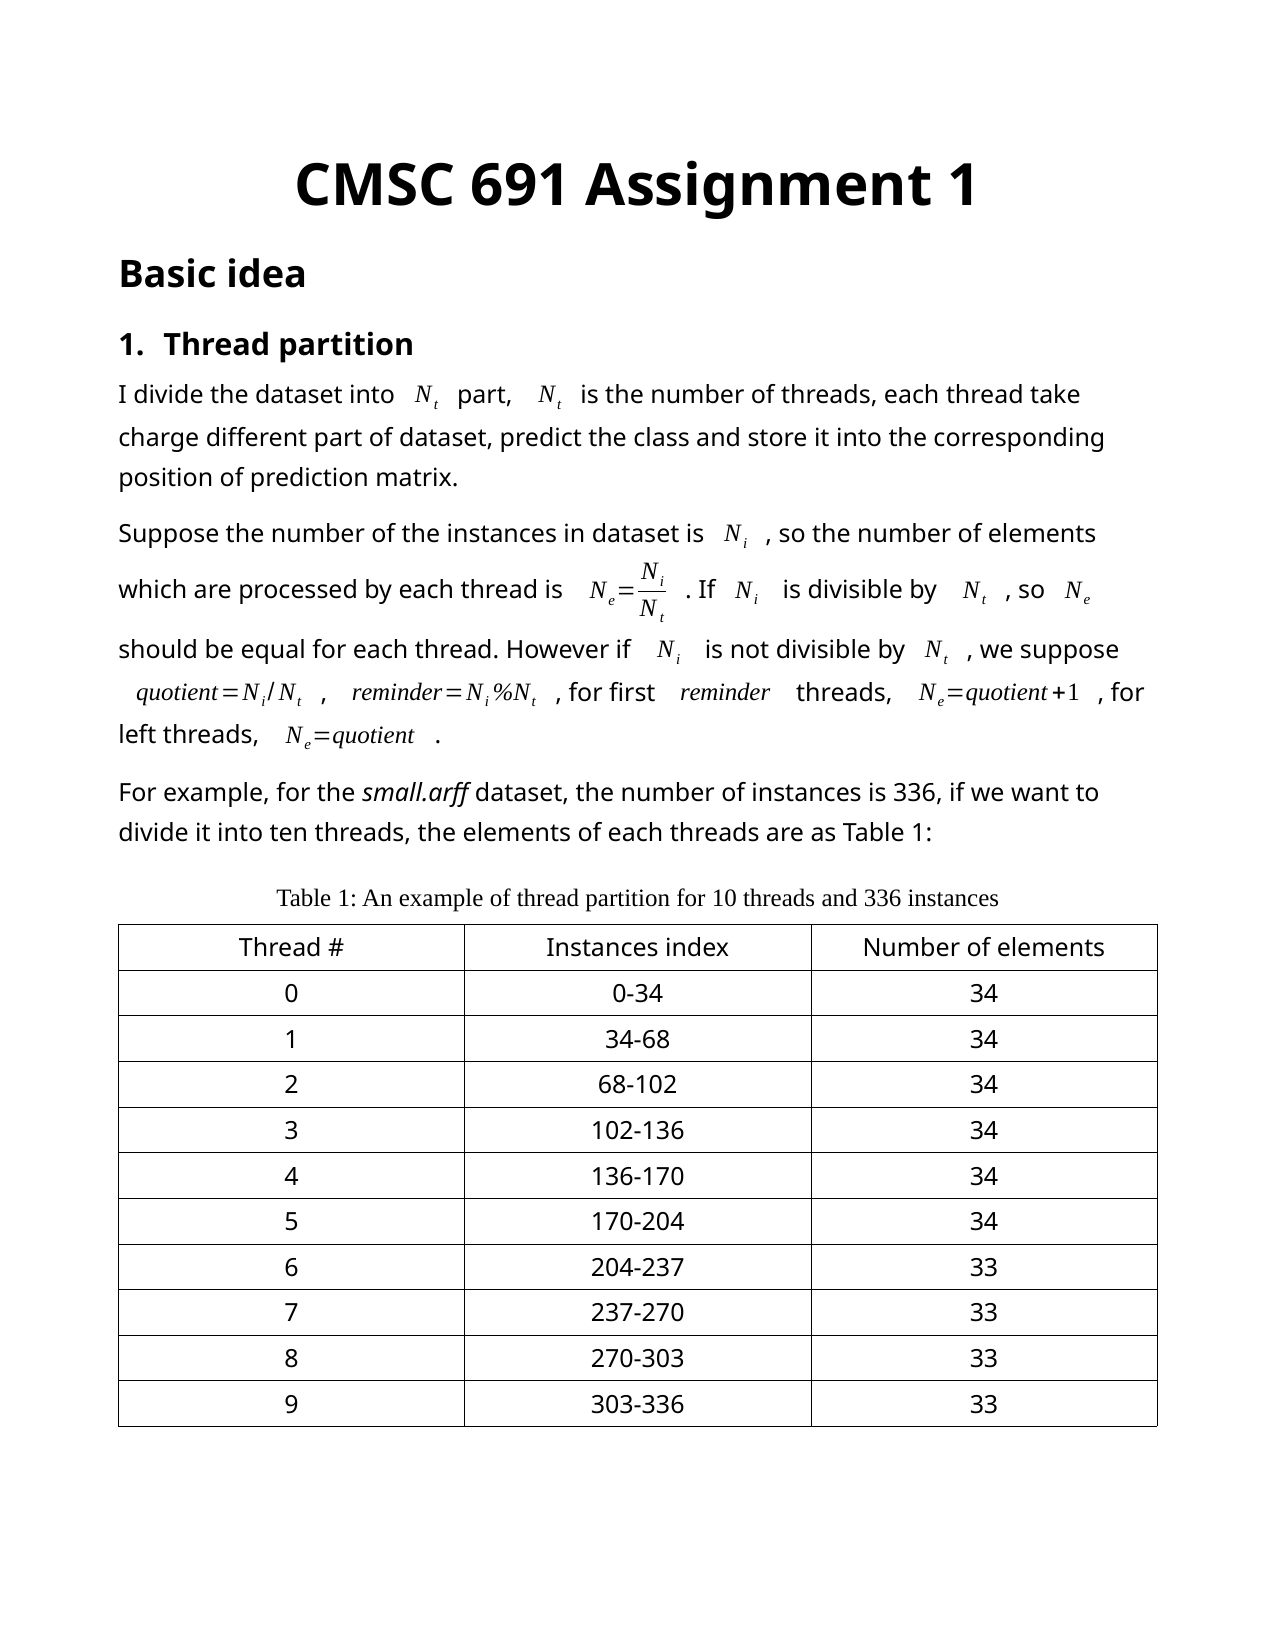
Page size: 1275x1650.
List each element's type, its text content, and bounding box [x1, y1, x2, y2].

table_cell 34 [812, 1153, 1157, 1198]
table_cell 9 [119, 1381, 464, 1426]
table_header Instances index [465, 925, 811, 970]
table_cell 2 [119, 1062, 464, 1107]
table_cell 34 [812, 1016, 1157, 1061]
table_cell 204-237 [465, 1245, 811, 1289]
table_cell 8 [119, 1336, 464, 1380]
title CMSC 691 Assignment 1 [118, 143, 1157, 223]
table_cell 102-136 [465, 1108, 811, 1152]
table_cell 68-102 [465, 1062, 811, 1107]
table_cell 34 [812, 1199, 1157, 1243]
table_cell 170-204 [465, 1199, 811, 1243]
table_cell 33 [812, 1381, 1157, 1426]
text Table 1: An example of thread partition for 10 threads and 336 instances [118, 883, 1157, 912]
table_cell 270-303 [465, 1336, 811, 1380]
text I divide the dataset intopart, is the number of threads, each thread take charge different part of dataset, predict the class and store it into the corresponding position of prediction matrix. [118, 376, 1157, 494]
table_cell 34 [812, 1062, 1157, 1107]
table_cell 4 [119, 1153, 464, 1198]
table_cell 33 [812, 1245, 1157, 1289]
table_cell 34 [812, 971, 1157, 1015]
table_header Number of elements [812, 925, 1157, 970]
table_cell 0-34 [465, 971, 811, 1015]
table_cell 7 [119, 1290, 464, 1335]
table_cell 3 [119, 1108, 464, 1152]
subtitle Thread partition [118, 323, 1157, 364]
table_cell 5 [119, 1199, 464, 1243]
table_cell 34 [812, 1108, 1157, 1152]
table_cell 1 [119, 1016, 464, 1061]
table_cell 33 [812, 1336, 1157, 1380]
table_header Thread # [119, 925, 464, 970]
table_cell 303-336 [465, 1381, 811, 1426]
table_cell 237-270 [465, 1290, 811, 1335]
table_cell 136-170 [465, 1153, 811, 1198]
text Suppose the number of the instances in dataset is, so the number of elements which are processed by each thread is . If is divisible by , soshould be equal for each thread. However if is not divisible by, we suppose , , for first threads, , for left threads, . [118, 515, 1157, 753]
table_cell 0 [119, 971, 464, 1015]
subtitle Basic idea [118, 247, 1157, 299]
table_cell 6 [119, 1245, 464, 1289]
table_cell 34-68 [465, 1016, 811, 1061]
text For example, for the small.arff dataset, the number of instances is 336, if we want to divide it into ten threads, the elements of each threads are as Table 1: [118, 774, 1157, 849]
table_cell 33 [812, 1290, 1157, 1335]
